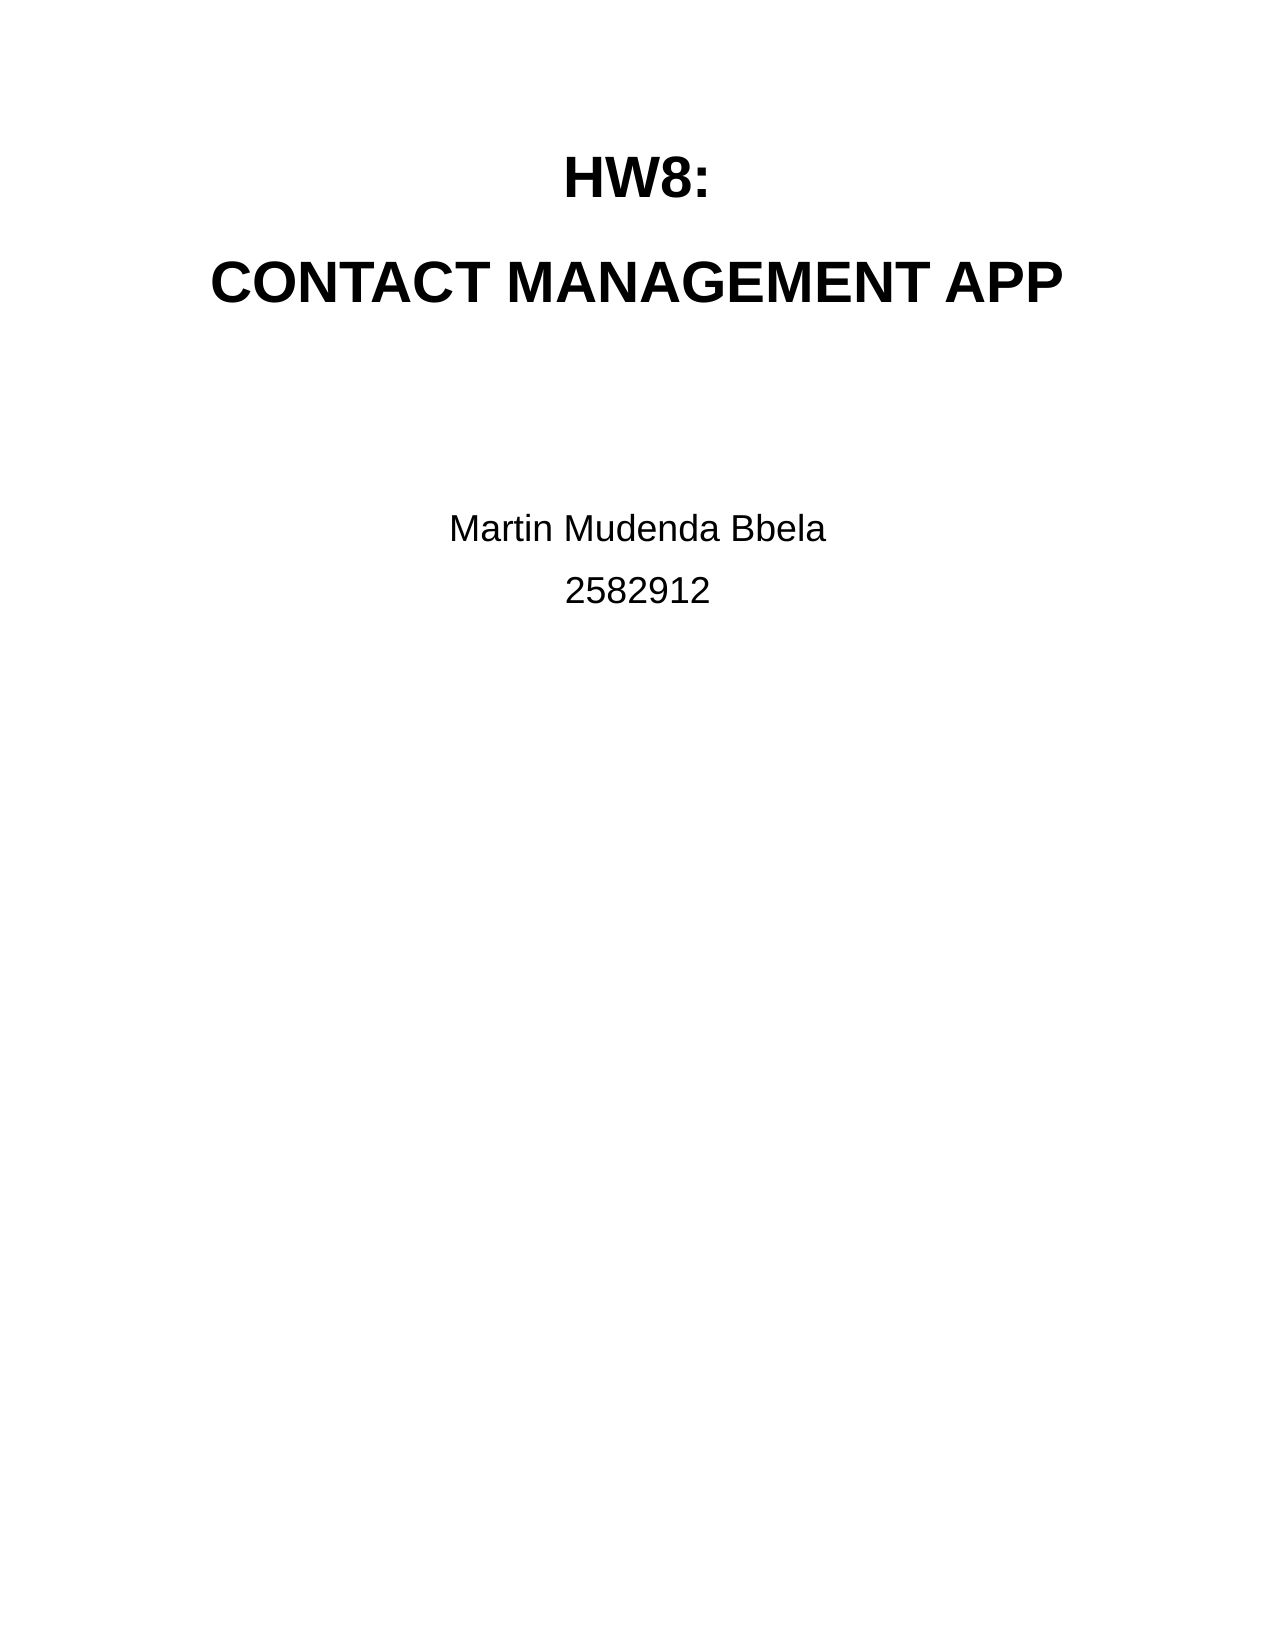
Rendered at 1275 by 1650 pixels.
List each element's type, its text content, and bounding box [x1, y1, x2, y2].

subtitle Martin Mudenda Bbela [118, 506, 1157, 549]
subtitle 2582912 [118, 568, 1157, 611]
title HW8: [118, 143, 1157, 210]
title CONTACT MANAGEMENT APP [118, 248, 1157, 315]
